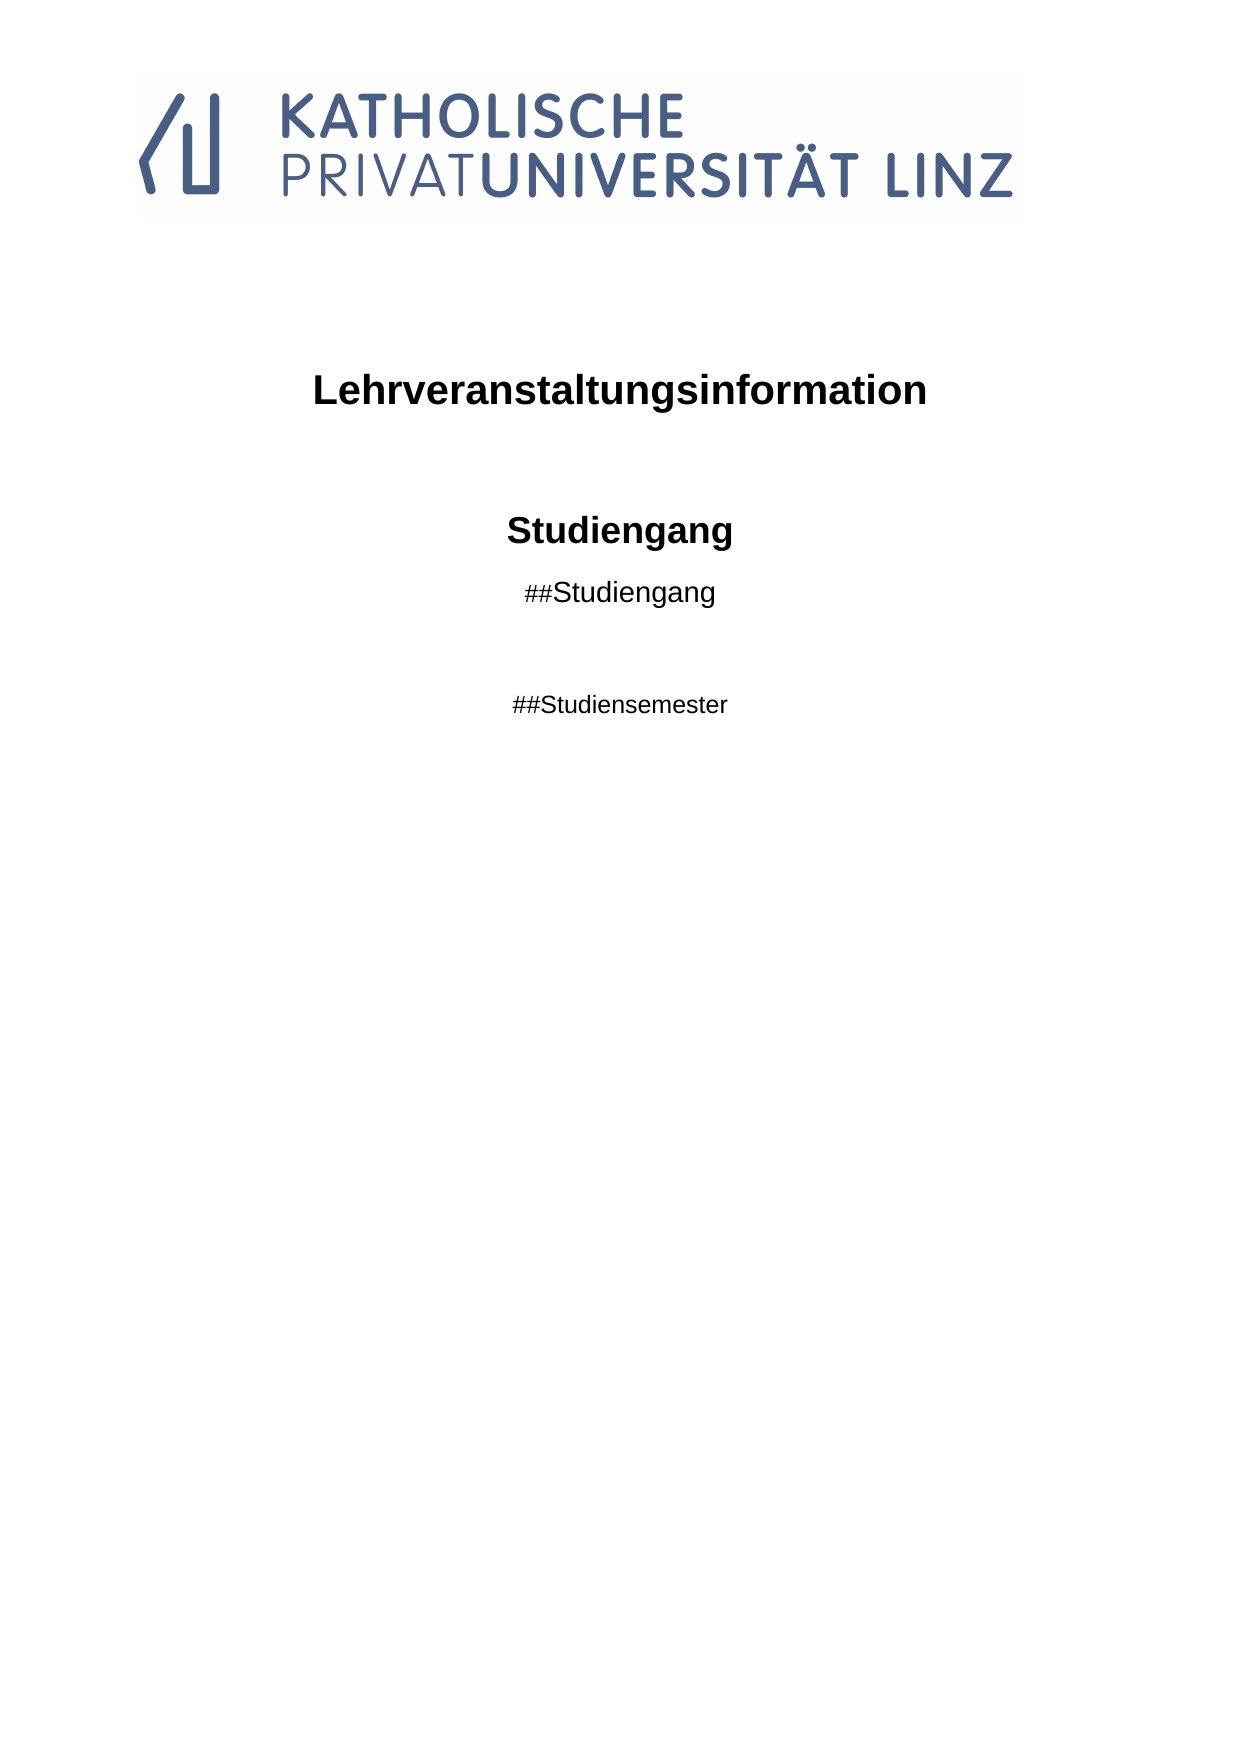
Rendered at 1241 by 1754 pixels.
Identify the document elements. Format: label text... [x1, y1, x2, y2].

text ##Studiensemester [148, 689, 1092, 718]
text ##Studiengang [148, 575, 1092, 609]
text Studiengang [148, 508, 1092, 552]
picture [138, 72, 1025, 219]
text Lehrveranstaltungsinformation [148, 365, 1092, 413]
